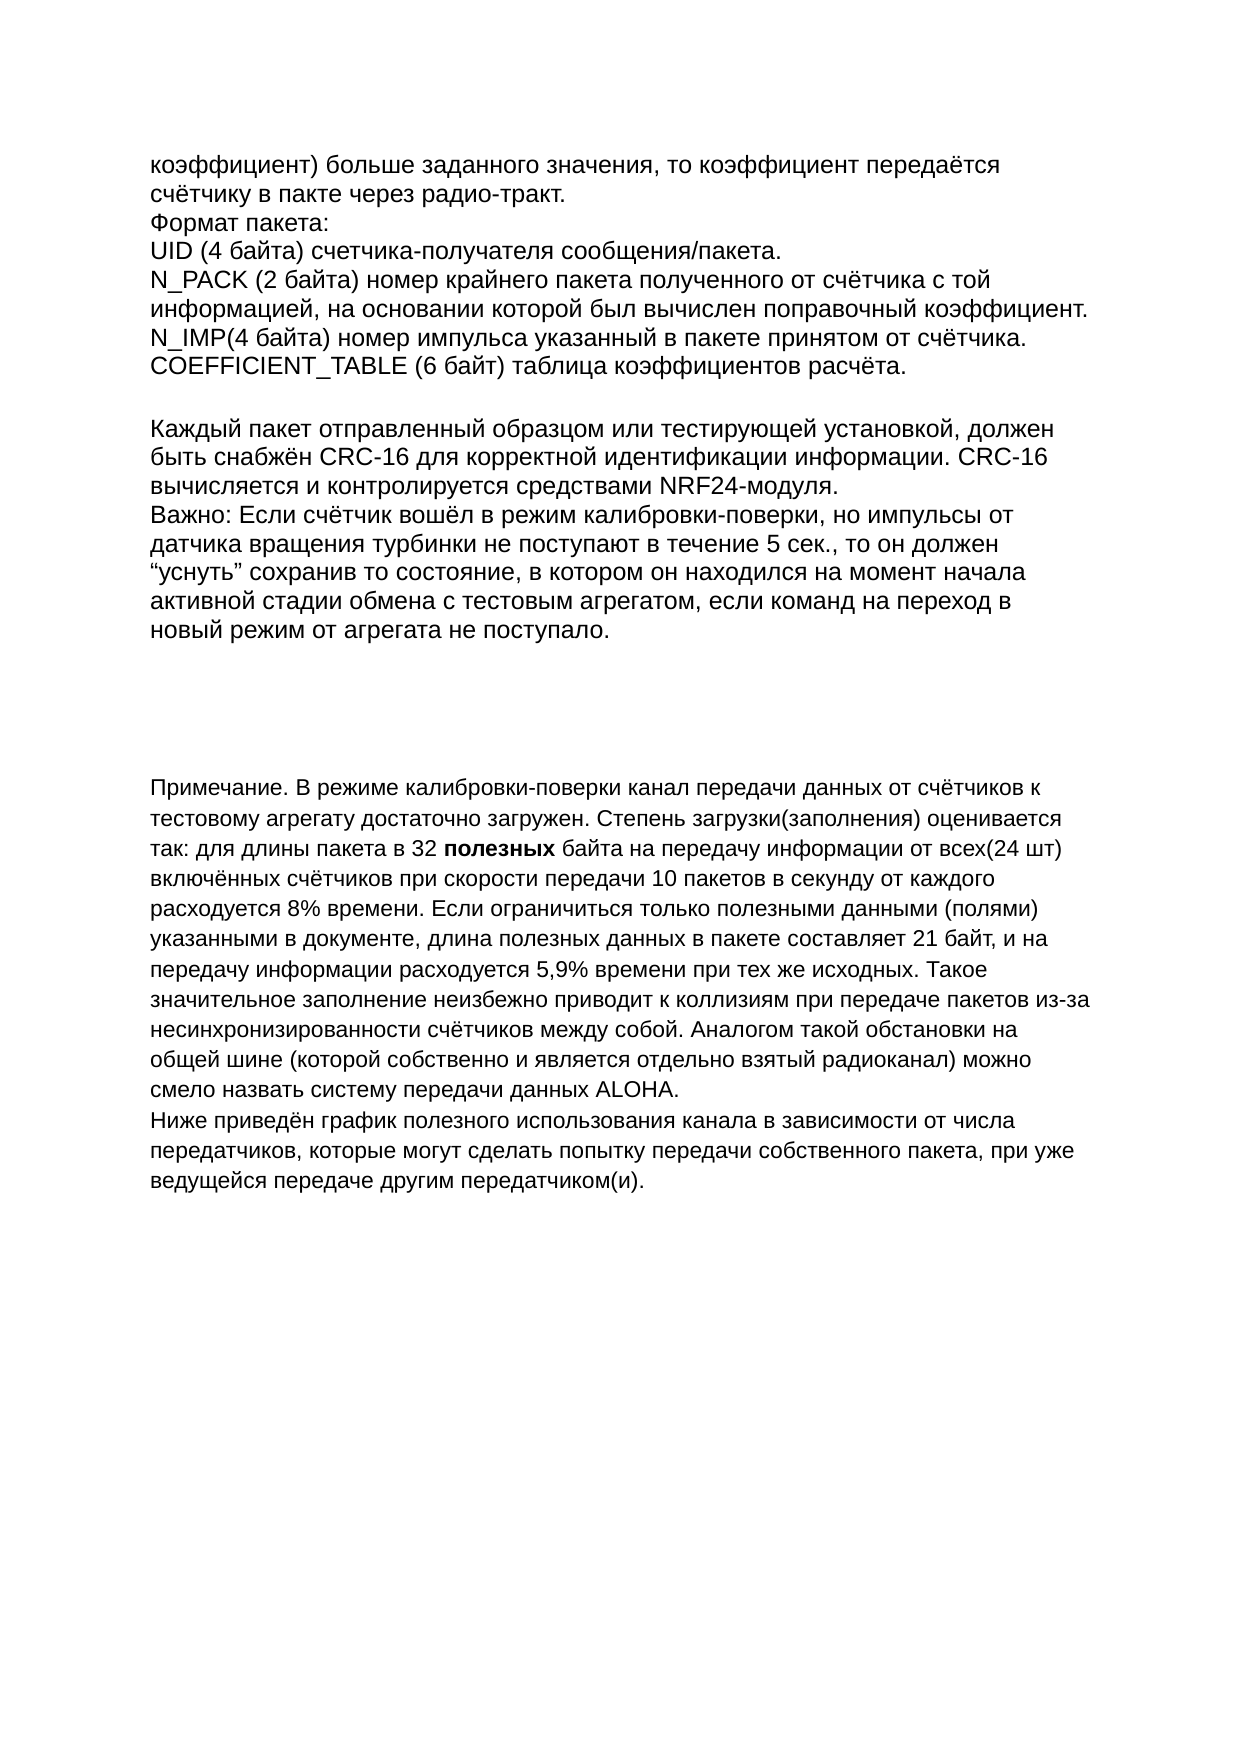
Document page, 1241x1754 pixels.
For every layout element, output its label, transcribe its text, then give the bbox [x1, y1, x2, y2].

text коэффициент) больше заданного значения, то коэффициент передаётся счётчику в пакте через радио-тракт. [150, 150, 1090, 207]
text Важно: Если счётчик вошёл в режим калибровки-поверки, но импульсы от датчика вращения турбинки не поступают в течение 5 сек., то он должен “уснуть” сохранив то состояние, в котором он находился на момент начала активной стадии обмена с тестовым агрегатом, если команд на переход в новый режим от агрегата не поступало. [150, 500, 1090, 643]
text N_IMP(4 байта) номер импульса указанный в пакете принятом от счётчика. [150, 322, 1090, 351]
text Ниже приведён график полезного использования канала в зависимости от числа передатчиков, которые могут сделать попытку передачи собственного пакета, при уже ведущейся передаче другим передатчиком(и). [150, 1107, 1090, 1193]
text N_PACK (2 байта) номер крайнего пакета полученного от счётчика с той информацией, на основании которой был вычислен поправочный коэффициент. [150, 265, 1090, 322]
text UID (4 байта) счетчика-получателя сообщения/пакета. [150, 236, 1090, 265]
text COEFFICIENT_TABLE (6 байт) таблица коэффициентов расчёта. [150, 351, 1090, 380]
text Примечание. В режиме калибровки-поверки канал передачи данных от счётчиков к тестовому агрегату достаточно загружен. Степень загрузки(заполнения) оценивается так: для длины пакета в 32 полезных байта на передачу информации от всех(24 шт) включённых счётчиков при скорости передачи 10 пакетов в секунду от каждого расходуется 8% времени. Если ограничиться только полезными данными (полями) указанными в документе, длина полезных данных в пакете составляет 21 байт, и на передачу информации расходуется 5,9% времени при тех же исходных. Такое значительное заполнение неизбежно приводит к коллизиям при передаче пакетов из-за несинхронизированности счётчиков между собой. Аналогом такой обстановки на общей шине (которой собственно и является отдельно взятый радиоканал) можно смело назвать систему передачи данных ALOHA. [150, 774, 1090, 1103]
text Каждый пакет отправленный образцом или тестирующей установкой, должен быть снабжён CRC-16 для корректной идентификации информации. CRC-16 вычисляется и контролируется средствами NRF24-модуля. [150, 413, 1090, 500]
text Формат пакета: [150, 207, 1090, 236]
